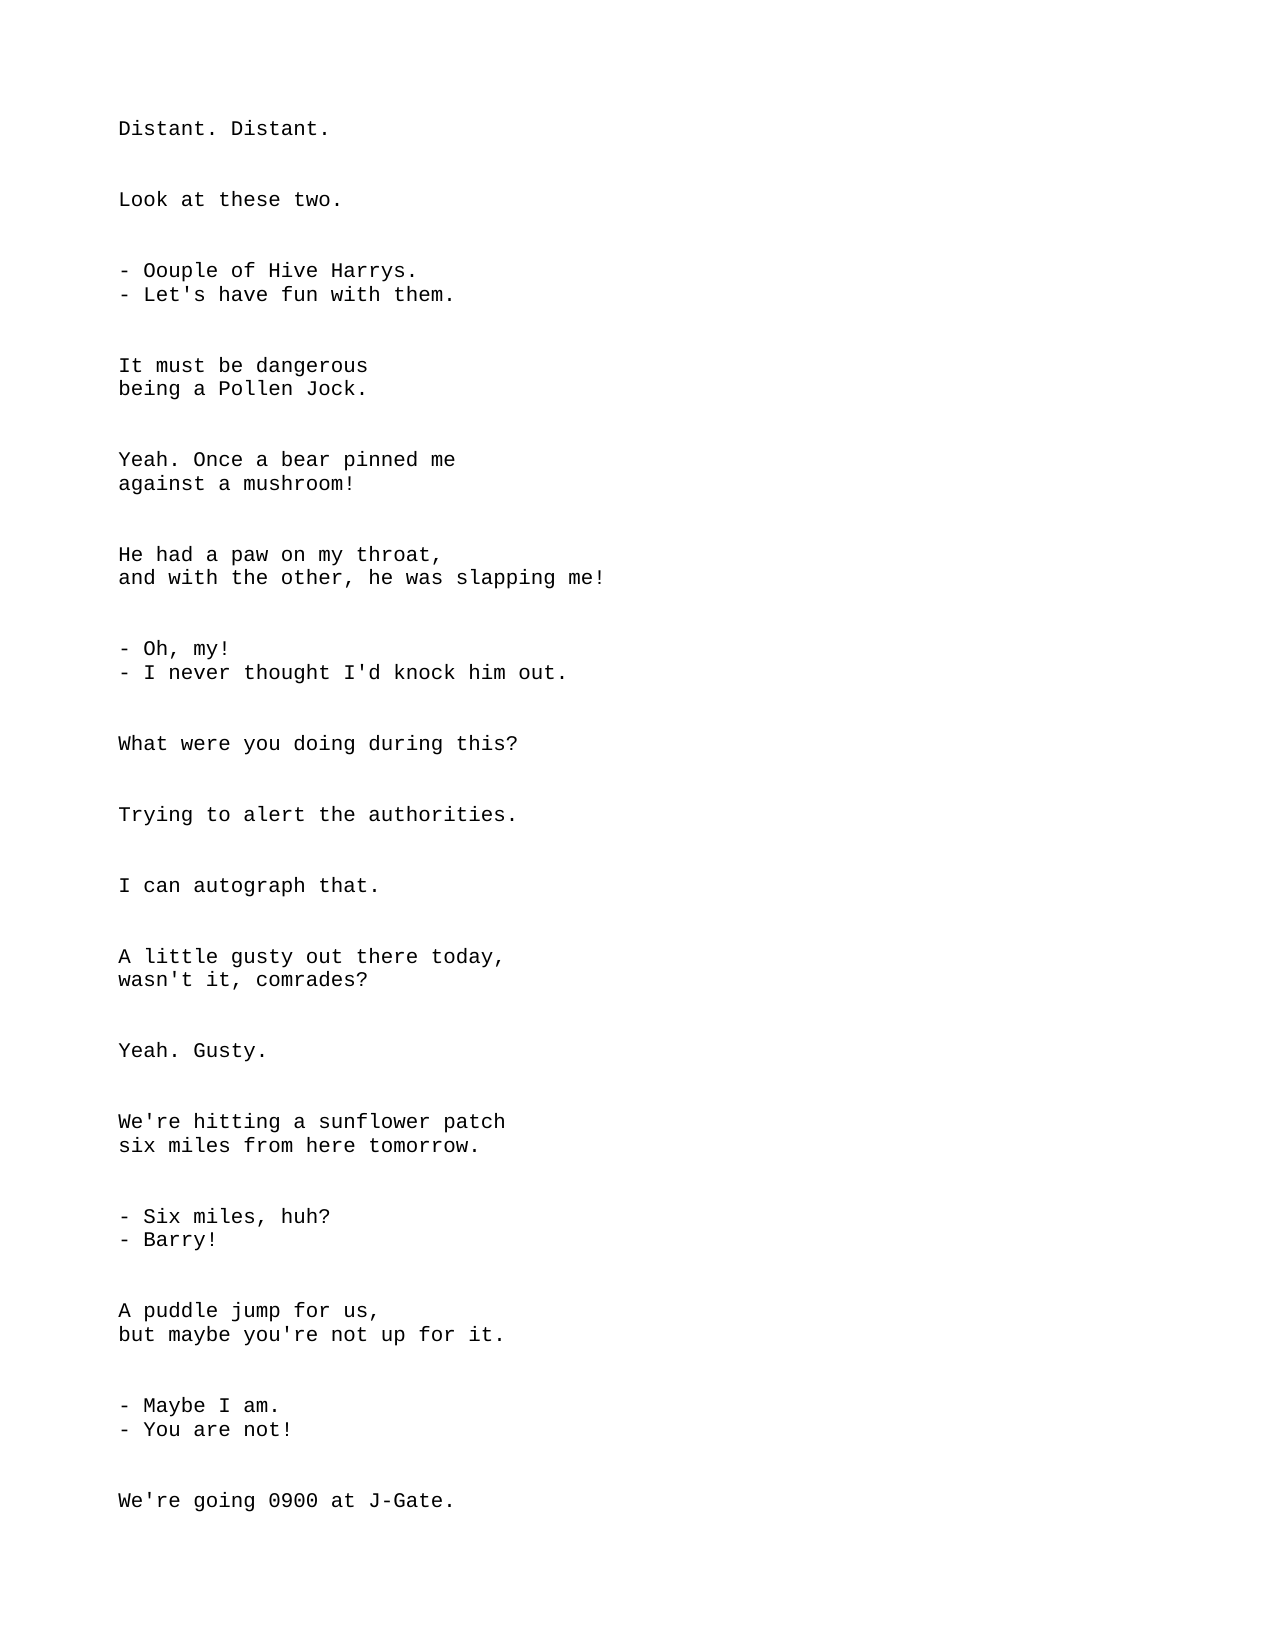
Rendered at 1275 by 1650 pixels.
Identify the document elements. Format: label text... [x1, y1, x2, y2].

text Yeah. Gusty. [118, 1040, 1157, 1064]
text What were you doing during this? [118, 733, 1157, 757]
text He had a paw on my throat, [118, 544, 1157, 567]
text - Oouple of Hive Harrys. [118, 260, 1157, 284]
text and with the other, he was slapping me! [118, 567, 1157, 591]
text - You are not! [118, 1419, 1157, 1442]
text We're going 0900 at J-Gate. [118, 1489, 1157, 1513]
text but maybe you're not up for it. [118, 1324, 1157, 1348]
text - Let's have fun with them. [118, 284, 1157, 307]
text Yeah. Once a bear pinned me [118, 449, 1157, 473]
text - Barry! [118, 1229, 1157, 1253]
text Look at these two. [118, 189, 1157, 213]
text A little gusty out there today, [118, 946, 1157, 969]
text Trying to alert the authorities. [118, 804, 1157, 827]
text A puddle jump for us, [118, 1300, 1157, 1324]
text - Six miles, huh? [118, 1206, 1157, 1229]
text It must be dangerous [118, 354, 1157, 378]
text - Maybe I am. [118, 1395, 1157, 1419]
text - Oh, my! [118, 638, 1157, 662]
text being a Pollen Jock. [118, 378, 1157, 402]
text six miles from here tomorrow. [118, 1135, 1157, 1158]
text Distant. Distant. [118, 118, 1157, 142]
text - I never thought I'd knock him out. [118, 662, 1157, 686]
text wasn't it, comrades? [118, 969, 1157, 993]
text against a mushroom! [118, 473, 1157, 496]
text I can autograph that. [118, 875, 1157, 898]
text We're hitting a sunflower patch [118, 1111, 1157, 1135]
